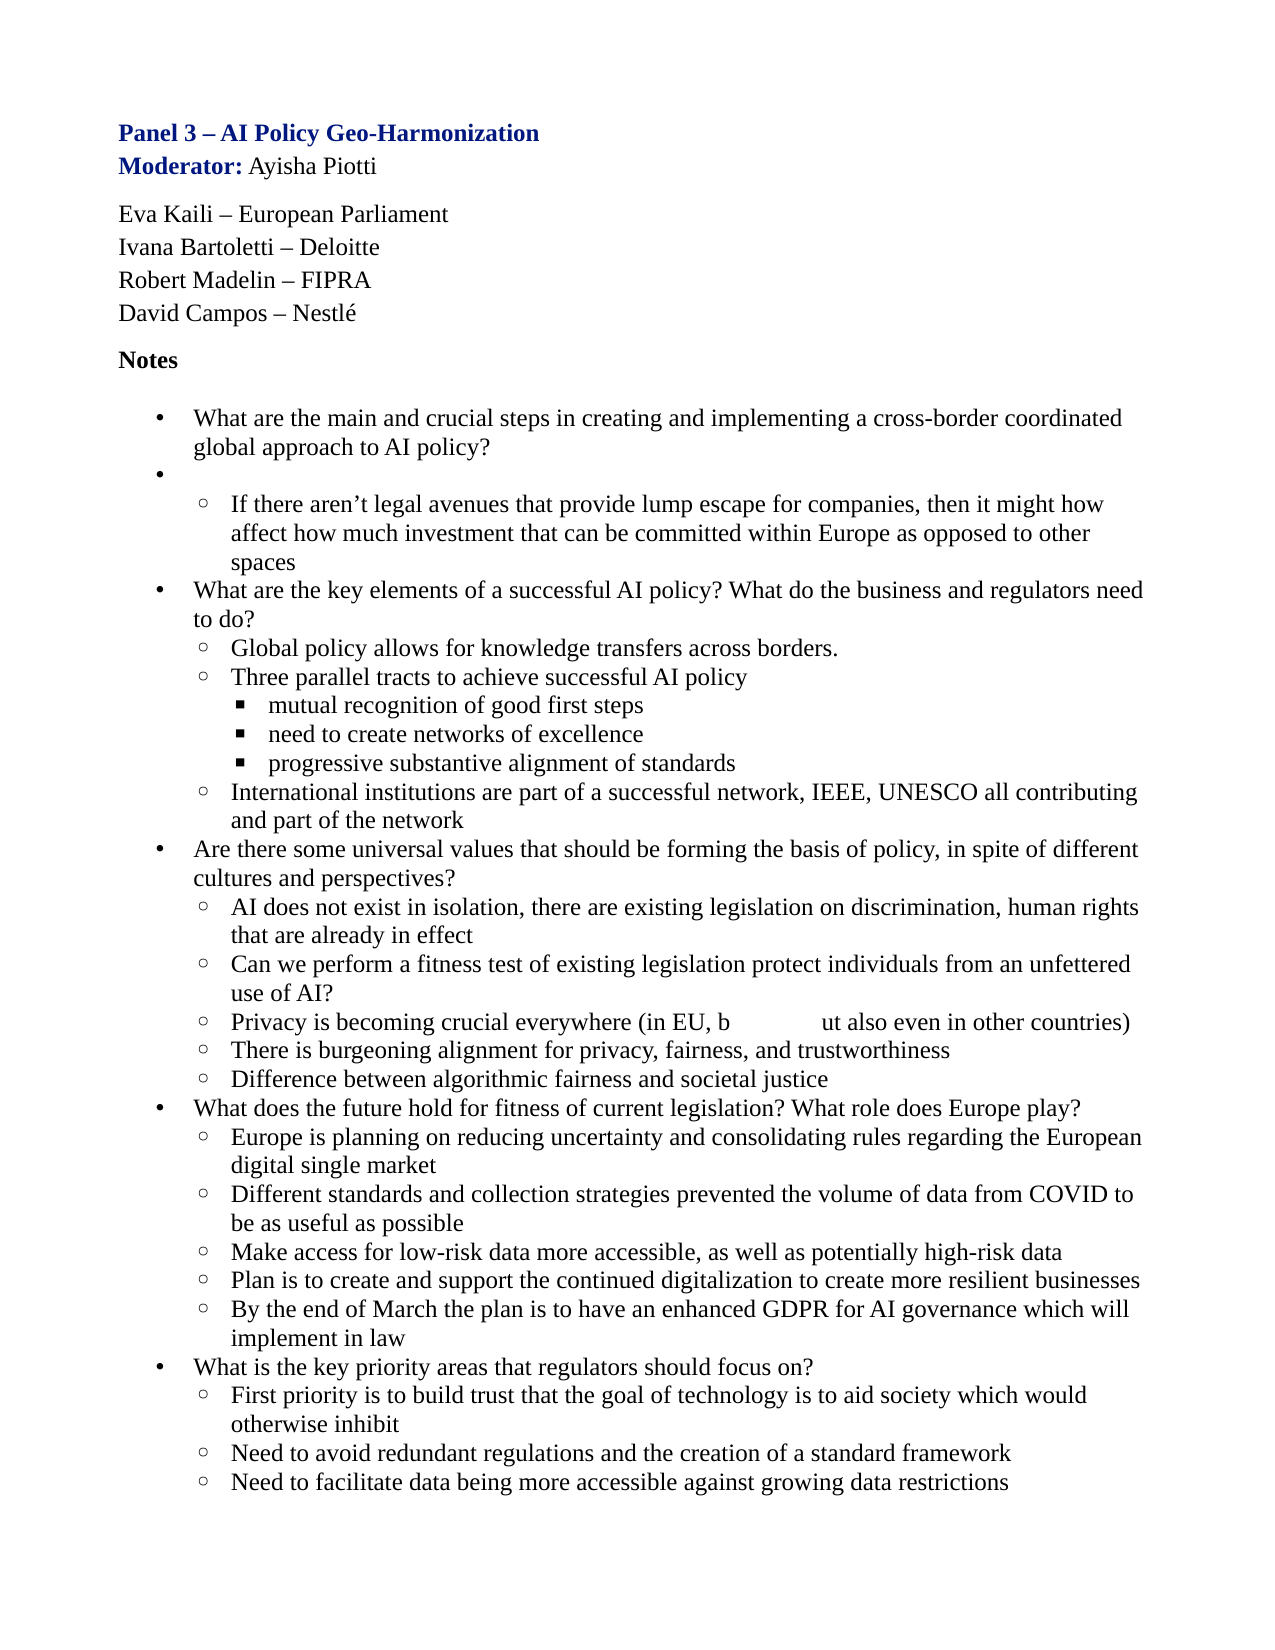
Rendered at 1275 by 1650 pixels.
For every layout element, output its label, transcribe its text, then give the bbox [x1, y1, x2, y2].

list If there aren’t legal avenues that provide lump escape for companies, then it might how affect how much investment that can be committed within Europe as opposed to other spaces [193, 489, 1157, 575]
list What is the key priority areas that regulators should focus on? [156, 1352, 1157, 1380]
list Need to avoid redundant regulations and the creation of a standard framework [193, 1438, 1157, 1467]
list Plan is to create and support the continued digitalization to create more resilient businesses [193, 1265, 1157, 1294]
list What does the future hold for fitness of current legislation? What role does Europe play? [156, 1093, 1157, 1122]
text Notes [118, 345, 1157, 374]
list What are the main and crucial steps in creating and implementing a cross-border coordinated global approach to AI policy? [156, 403, 1157, 460]
list need to create networks of excellence [231, 719, 1157, 748]
list There is burgeoning alignment for privacy, fairness, and trustworthiness [193, 1035, 1157, 1064]
list Make access for low-risk data more accessible, as well as potentially high-risk data [193, 1237, 1157, 1265]
list First priority is to build trust that the goal of technology is to aid society which would otherwise inhibit [193, 1380, 1157, 1438]
list Are there some universal values that should be forming the basis of policy, in spite of different cultures and perspectives? [156, 834, 1157, 892]
list Can we perform a fitness test of existing legislation protect individuals from an unfettered use of AI? [193, 949, 1157, 1007]
list By the end of March the plan is to have an enhanced GDPR for AI governance which will implement in law [193, 1294, 1157, 1352]
list International institutions are part of a successful network, IEEE, UNESCO all contributing and part of the network [193, 777, 1157, 834]
list What are the key elements of a successful AI policy? What do the business and regulators need to do? [156, 575, 1157, 633]
list AI does not exist in isolation, there are existing legislation on discrimination, human rights that are already in effect [193, 892, 1157, 949]
list Global policy allows for knowledge transfers across borders. [193, 633, 1157, 662]
list progressive substantive alignment of standards [231, 748, 1157, 777]
text Eva Kaili – European Parliament Ivana Bartoletti – Deloitte Robert Madelin – FIPRA David Campos – Nestlé [118, 199, 1157, 327]
list Privacy is becoming crucial everywhere (in EU, b ut also even in other countries) [193, 1007, 1157, 1035]
list Need to facilitate data being more accessible against growing data restrictions [193, 1467, 1157, 1495]
list Different standards and collection strategies prevented the volume of data from COVID to be as useful as possible [193, 1179, 1157, 1237]
list Europe is planning on reducing uncertainty and consolidating rules regarding the European digital single market [193, 1122, 1157, 1179]
list Difference between algorithmic fairness and societal justice [193, 1064, 1157, 1093]
list Three parallel tracts to achieve successful AI policy [193, 662, 1157, 690]
list mutual recognition of good first steps [231, 690, 1157, 719]
text Panel 3 – AI Policy Geo-Harmonization Moderator: Ayisha Piotti [118, 118, 1157, 180]
